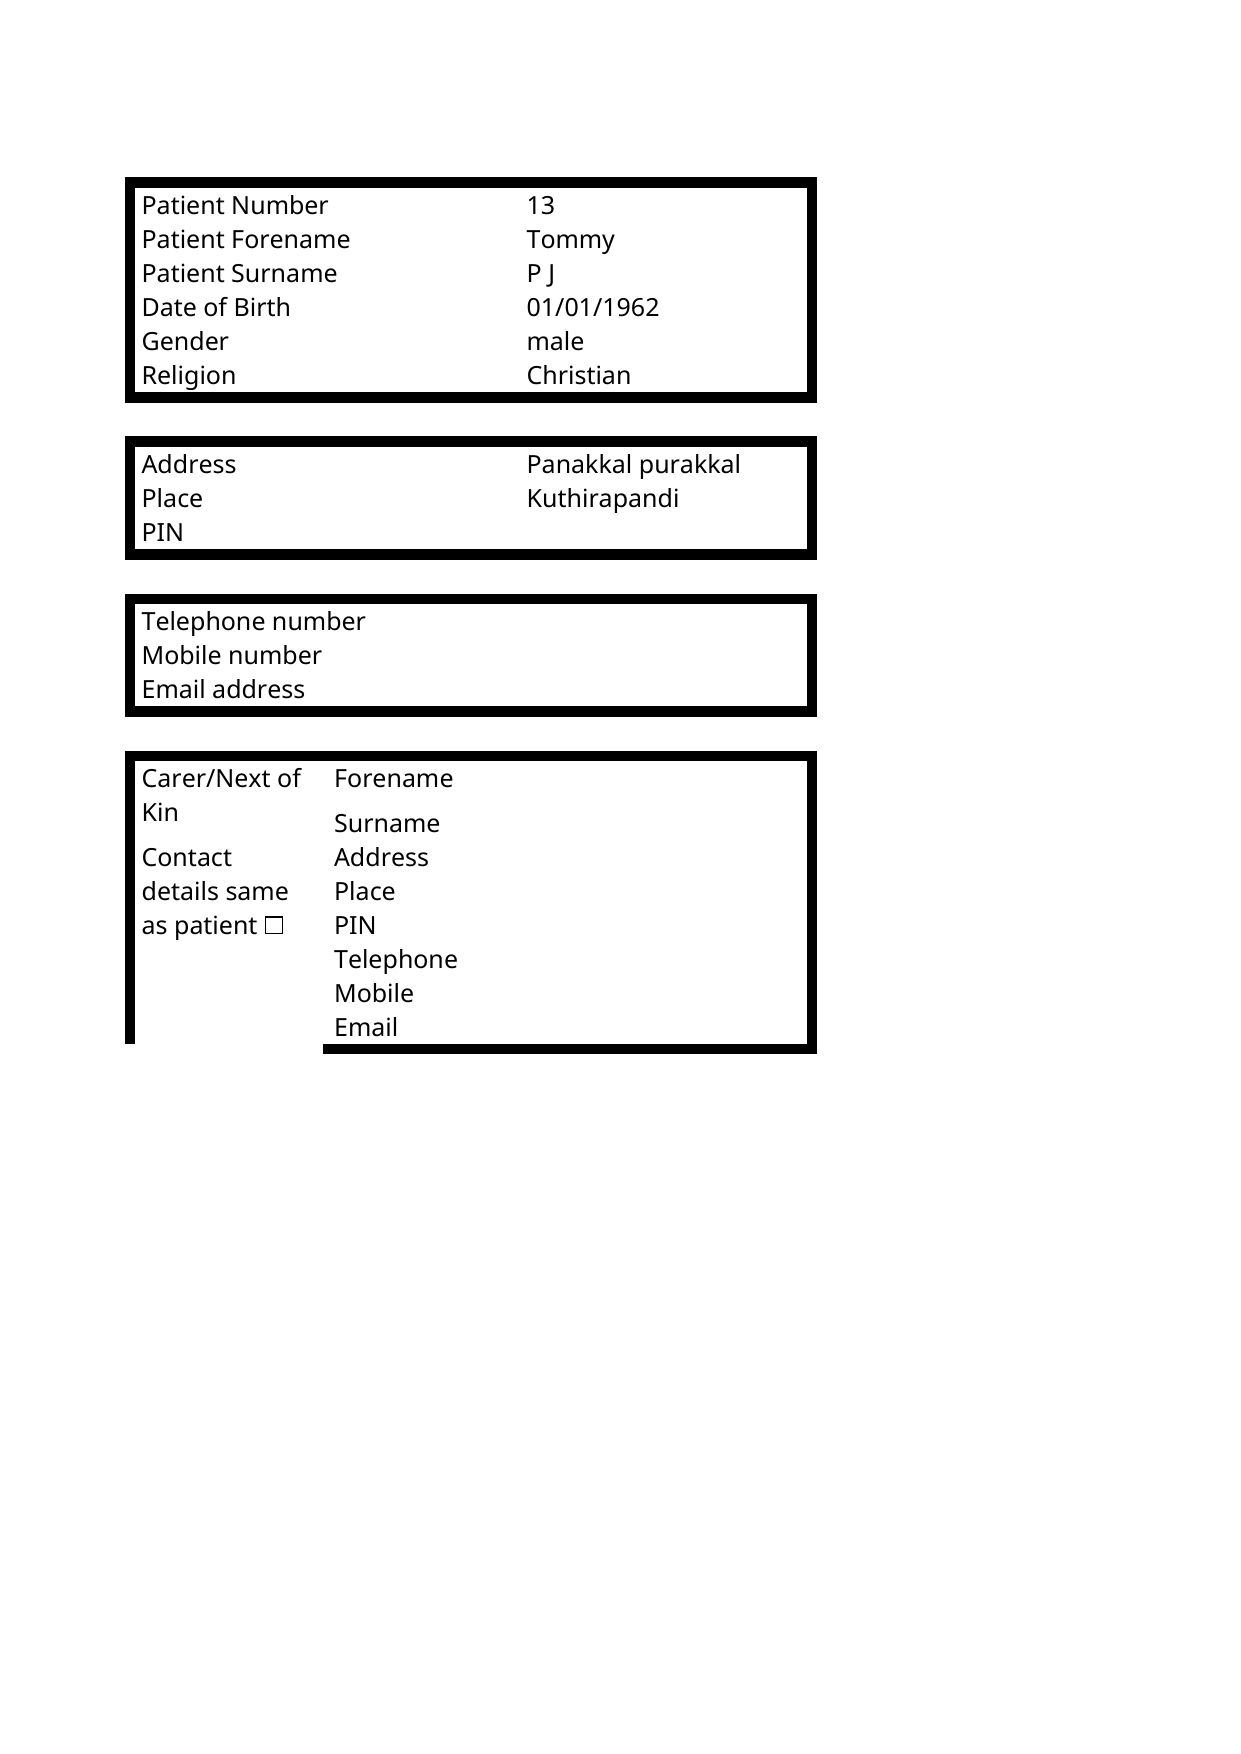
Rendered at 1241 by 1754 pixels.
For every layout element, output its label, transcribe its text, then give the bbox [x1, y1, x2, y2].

table_header [515, 604, 807, 638]
table_cell [515, 908, 807, 942]
table_cell Religion [135, 358, 515, 392]
table_cell Address [323, 840, 515, 874]
table_cell [515, 638, 807, 672]
table_header Carer/Next of Kin [135, 761, 323, 839]
table_cell Patient Surname [135, 256, 515, 290]
table_cell Contact details same as patient [135, 840, 323, 1044]
table_cell PIN [135, 515, 515, 549]
table_header Panakkal purakkal [515, 447, 807, 481]
table_cell [515, 515, 807, 549]
table_cell Email address [135, 672, 515, 706]
table_cell [515, 795, 807, 839]
table_header [515, 761, 807, 795]
table_header Telephone number [135, 604, 515, 638]
table_cell Christian [515, 358, 807, 392]
table_cell Email [323, 1010, 515, 1044]
table_cell Place [323, 874, 515, 908]
table_cell 01/01/1962 [515, 290, 807, 324]
table_header 13 [515, 188, 807, 222]
table_cell Telephone [323, 942, 515, 976]
table_cell Tommy [515, 222, 807, 256]
table_cell Mobile number [135, 638, 515, 672]
table_cell [515, 874, 807, 908]
table_cell Mobile [323, 976, 515, 1010]
table_cell P J [515, 256, 807, 290]
table_cell [515, 672, 807, 706]
table_cell [515, 976, 807, 1010]
table_cell Patient Forename [135, 222, 515, 256]
table_cell [515, 840, 807, 874]
table_header Patient Number [135, 188, 515, 222]
table_cell Date of Birth [135, 290, 515, 324]
table_cell [515, 1010, 807, 1044]
table_cell Kuthirapandi [515, 481, 807, 515]
table_cell Place [135, 481, 515, 515]
table_cell PIN [323, 908, 515, 942]
table_cell Surname [323, 795, 515, 839]
table_header Forename [323, 761, 515, 795]
table_cell Gender [135, 324, 515, 358]
table_cell male [515, 324, 807, 358]
table_cell [515, 942, 807, 976]
table_header Address [135, 447, 515, 481]
